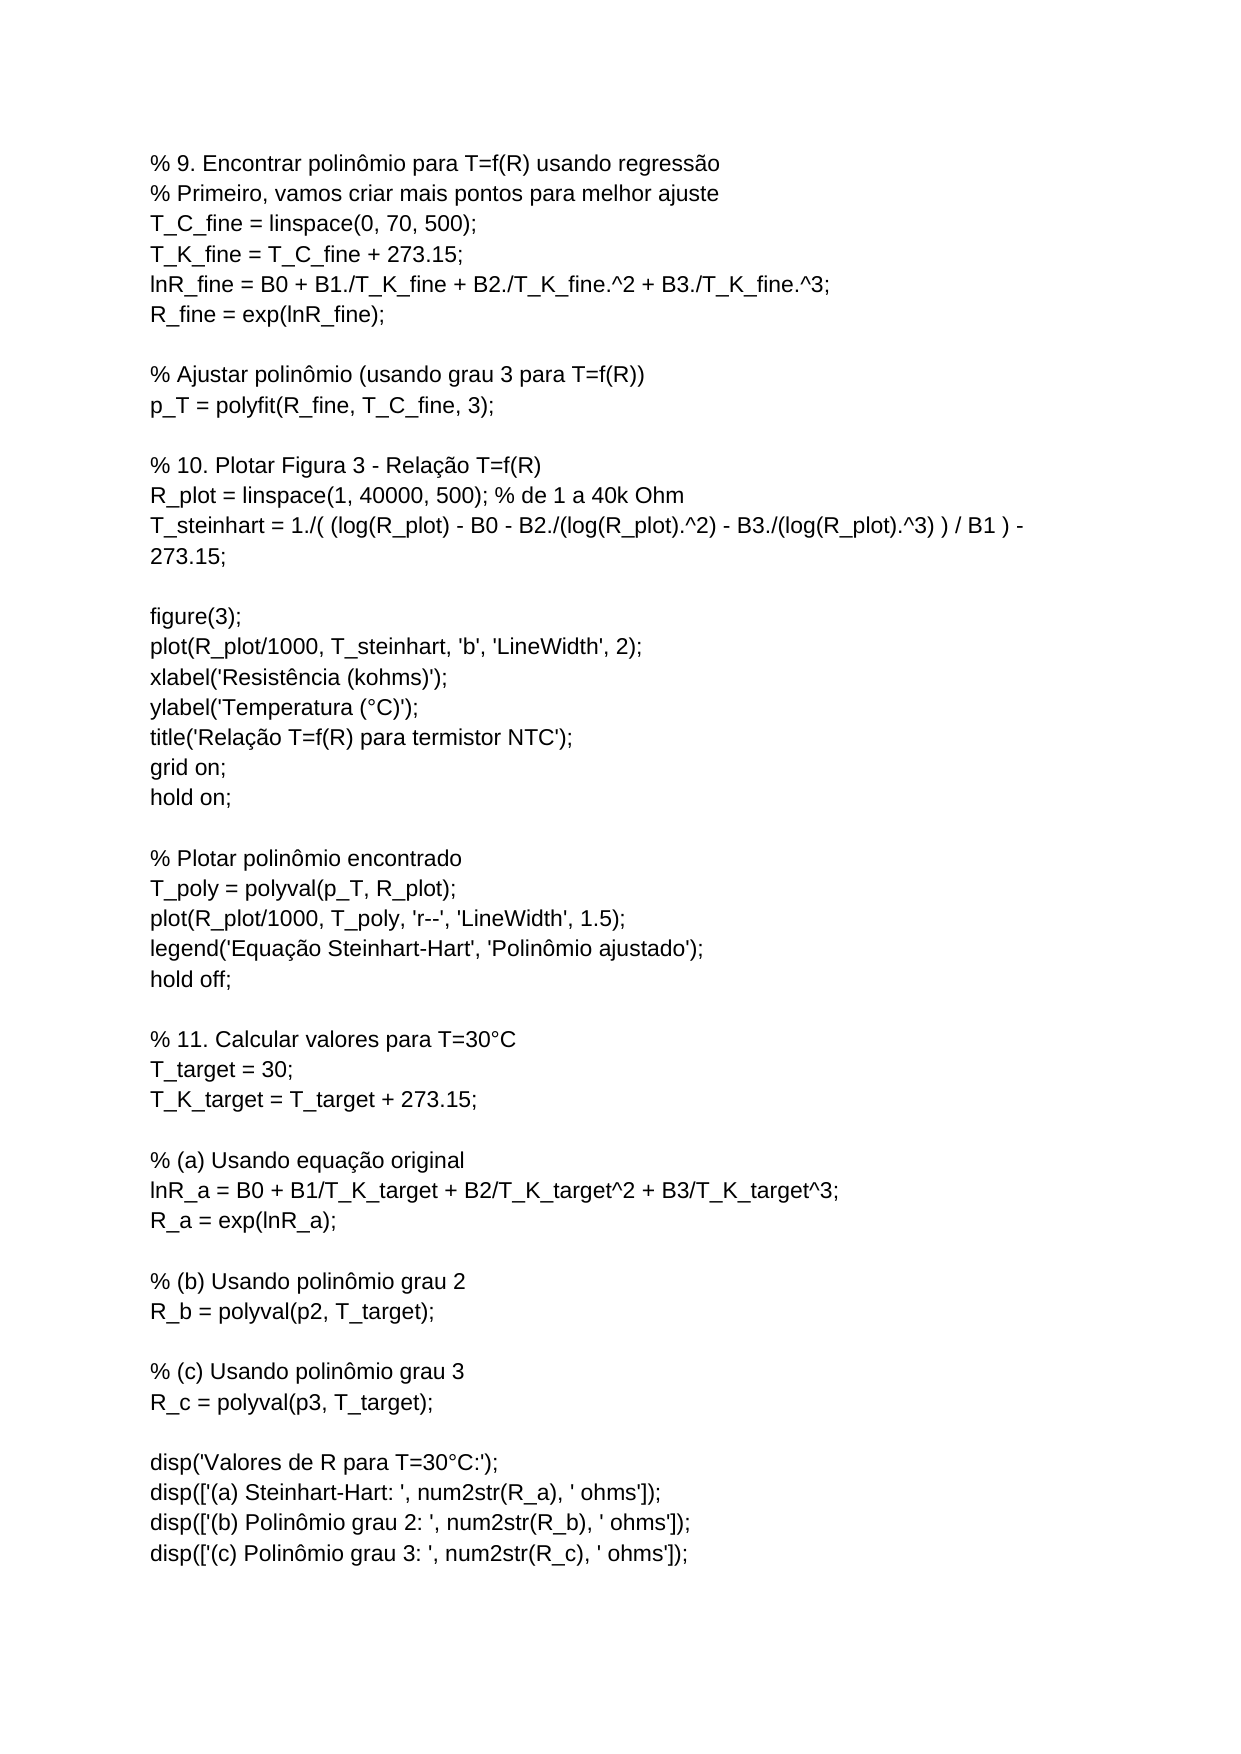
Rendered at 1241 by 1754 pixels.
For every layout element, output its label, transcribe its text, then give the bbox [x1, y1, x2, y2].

text R_c = polyval(p3, T_target); [150, 1388, 1090, 1415]
text % Primeiro, vamos criar mais pontos para melhor ajuste [150, 180, 1090, 207]
text T_C_fine = linspace(0, 70, 500); [150, 210, 1090, 237]
text figure(3); [150, 603, 1090, 629]
text ylabel('Temperatura (°C)'); [150, 694, 1090, 720]
text lnR_fine = B0 + B1./T_K_fine + B2./T_K_fine.^2 + B3./T_K_fine.^3; [150, 271, 1090, 297]
text xlabel('Resistência (kohms)'); [150, 663, 1090, 690]
text % (a) Usando equação original [150, 1147, 1090, 1173]
text disp(['(c) Polinômio grau 3: ', num2str(R_c), ' ohms']); [150, 1539, 1090, 1566]
text % 10. Plotar Figura 3 - Relação T=f(R) [150, 452, 1090, 478]
text grid on; [150, 754, 1090, 781]
text T_K_target = T_target + 273.15; [150, 1086, 1090, 1113]
text % 11. Calcular valores para T=30°C [150, 1026, 1090, 1052]
text T_K_fine = T_C_fine + 273.15; [150, 241, 1090, 267]
text R_b = polyval(p2, T_target); [150, 1298, 1090, 1324]
text disp(['(a) Steinhart-Hart: ', num2str(R_a), ' ohms']); [150, 1479, 1090, 1506]
text plot(R_plot/1000, T_poly, 'r--', 'LineWidth', 1.5); [150, 905, 1090, 932]
text % 9. Encontrar polinômio para T=f(R) usando regressão [150, 150, 1090, 176]
text title('Relação T=f(R) para termistor NTC'); [150, 724, 1090, 750]
text % Plotar polinômio encontrado [150, 845, 1090, 871]
text T_target = 30; [150, 1056, 1090, 1083]
text disp('Valores de R para T=30°C:'); [150, 1449, 1090, 1475]
text % (c) Usando polinômio grau 3 [150, 1358, 1090, 1385]
text lnR_a = B0 + B1/T_K_target + B2/T_K_target^2 + B3/T_K_target^3; [150, 1177, 1090, 1203]
text legend('Equação Steinhart-Hart', 'Polinômio ajustado'); [150, 935, 1090, 962]
text R_fine = exp(lnR_fine); [150, 301, 1090, 327]
text plot(R_plot/1000, T_steinhart, 'b', 'LineWidth', 2); [150, 633, 1090, 660]
text R_a = exp(lnR_a); [150, 1207, 1090, 1234]
text hold off; [150, 966, 1090, 992]
text % Ajustar polinômio (usando grau 3 para T=f(R)) [150, 361, 1090, 388]
text T_poly = polyval(p_T, R_plot); [150, 875, 1090, 901]
text p_T = polyfit(R_fine, T_C_fine, 3); [150, 392, 1090, 418]
text R_plot = linspace(1, 40000, 500); % de 1 a 40k Ohm [150, 482, 1090, 509]
text % (b) Usando polinômio grau 2 [150, 1268, 1090, 1294]
text T_steinhart = 1./( (log(R_plot) - B0 - B2./(log(R_plot).^2) - B3./(log(R_plot).^3) ) / B1 ) - 273.15; [150, 512, 1090, 569]
text hold on; [150, 784, 1090, 811]
text disp(['(b) Polinômio grau 2: ', num2str(R_b), ' ohms']); [150, 1509, 1090, 1536]
